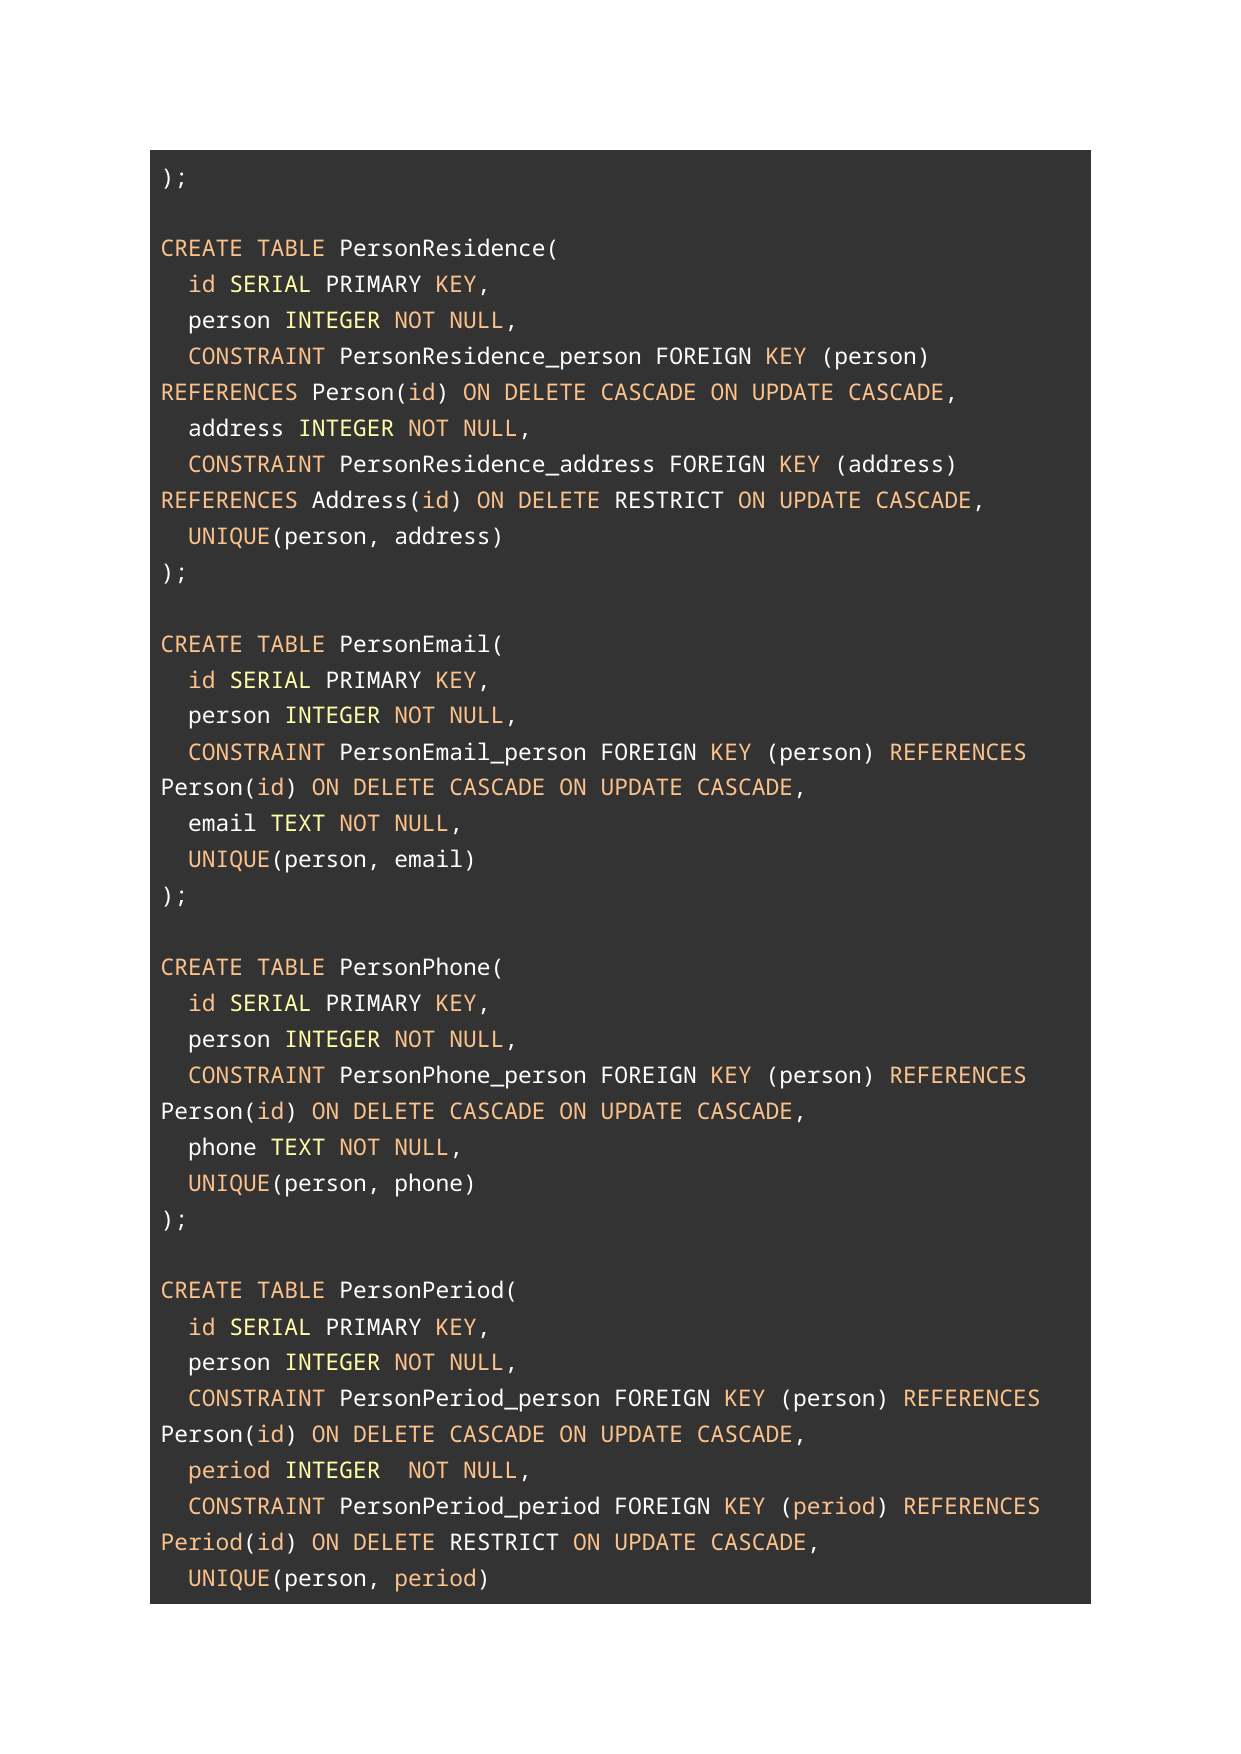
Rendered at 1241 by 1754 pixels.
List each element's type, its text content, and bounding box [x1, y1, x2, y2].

table_header ); CREATE TABLE PersonResidence( id SERIAL PRIMARY KEY, person INTEGER NOT NULL, CONSTRAINT PersonResidence_person FOREIGN KEY (person) REFERENCES Person(id) ON DELETE CASCADE ON UPDATE CASCADE, address INTEGER NOT NULL, CONSTRAINT PersonResidence_address FOREIGN KEY (address) REFERENCES Address(id) ON DELETE RESTRICT ON UPDATE CASCADE, UNIQUE(person, address) ); CREATE TABLE PersonEmail( id SERIAL PRIMARY KEY, person INTEGER NOT NULL, CONSTRAINT PersonEmail_person FOREIGN KEY (person) REFERENCES Person(id) ON DELETE CASCADE ON UPDATE CASCADE, email TEXT NOT NULL, UNIQUE(person, email) ); CREATE TABLE PersonPhone( id SERIAL PRIMARY KEY, person INTEGER NOT NULL, CONSTRAINT PersonPhone_person FOREIGN KEY (person) REFERENCES Person(id) ON DELETE CASCADE ON UPDATE CASCADE, phone TEXT NOT NULL, UNIQUE(person, phone) ); CREATE TABLE PersonPeriod( id SERIAL PRIMARY KEY, person INTEGER NOT NULL, CONSTRAINT PersonPeriod_person FOREIGN KEY (person) REFERENCES Person(id) ON DELETE CASCADE ON UPDATE CASCADE, period INTEGER NOT NULL, CONSTRAINT PersonPeriod_period FOREIGN KEY (period) REFERENCES Period(id) ON DELETE RESTRICT ON UPDATE CASCADE, UNIQUE(person, period) [150, 150, 1091, 1604]
